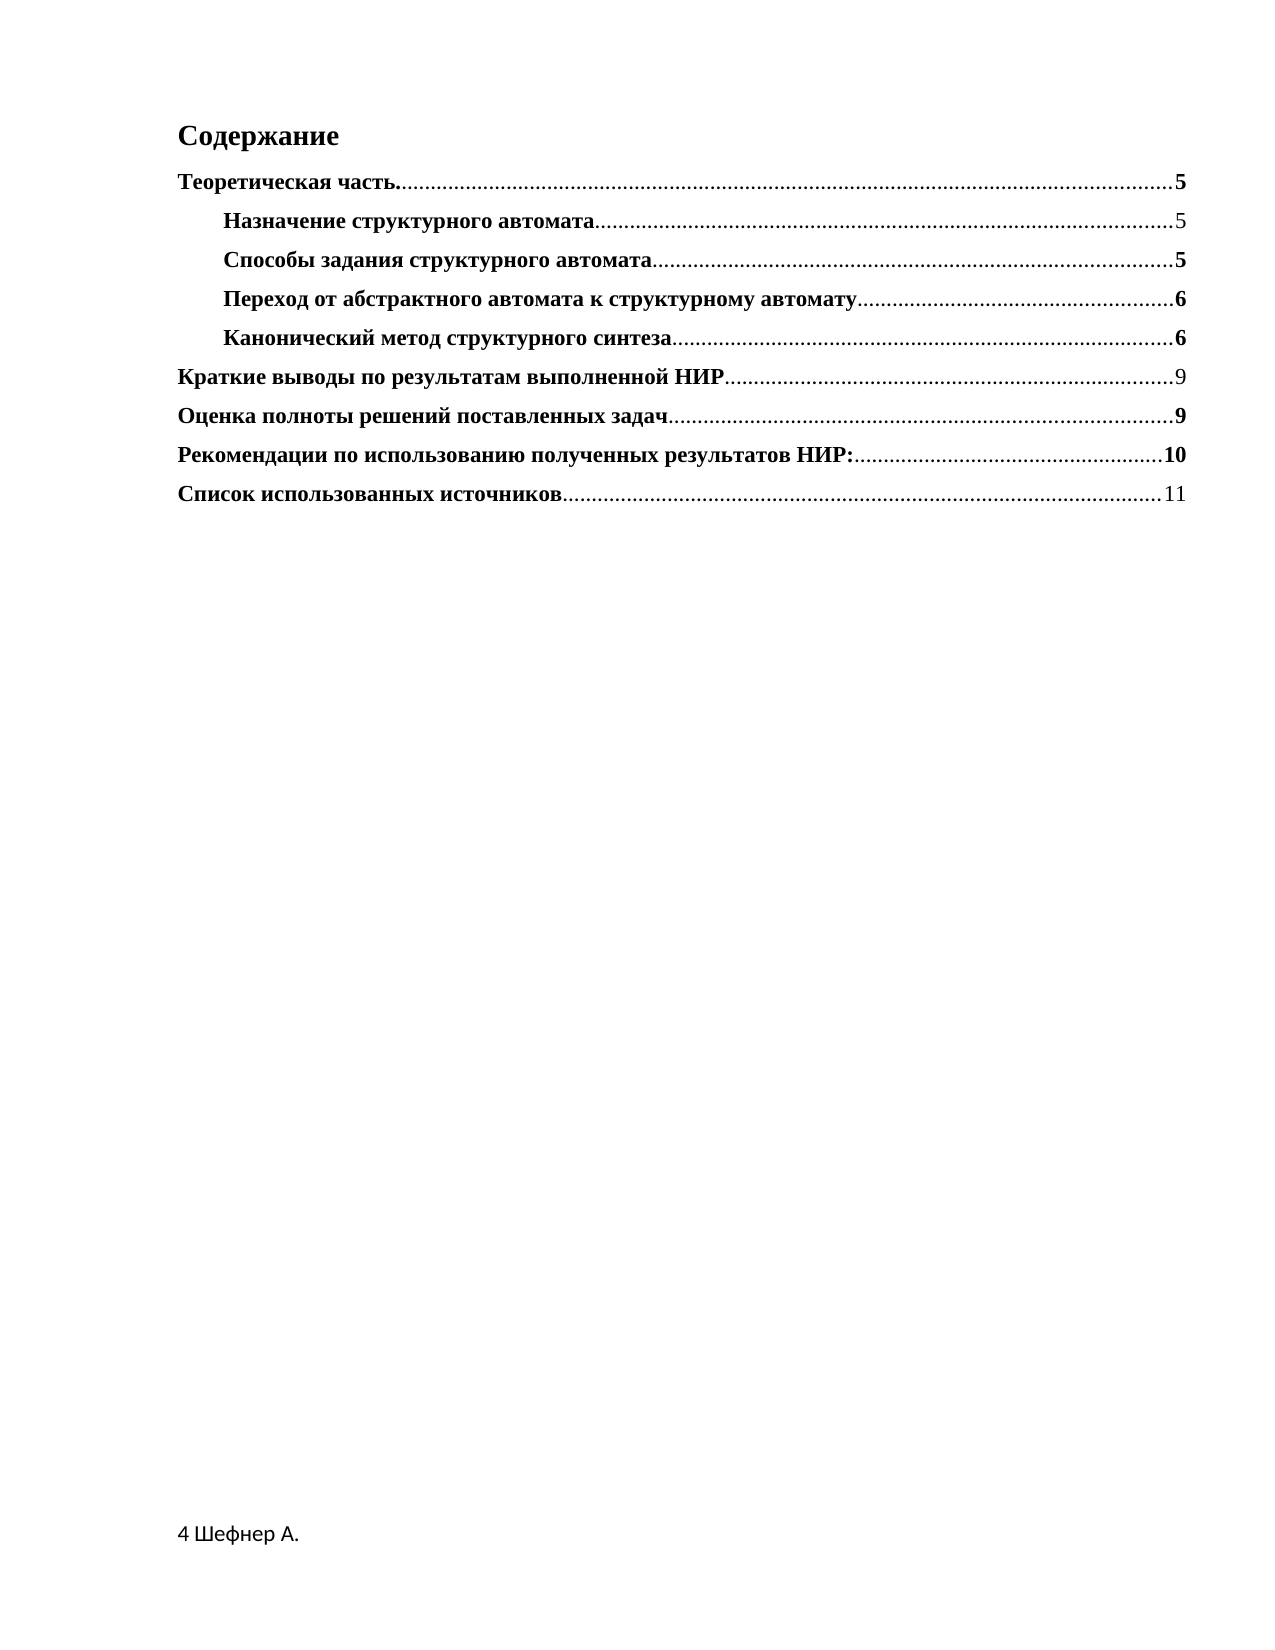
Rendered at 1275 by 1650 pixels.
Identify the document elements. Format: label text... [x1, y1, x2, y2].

text Канонический метод структурного синтеза 6 [223, 324, 1186, 351]
text Способы задания структурного автомата 5 [223, 246, 1186, 273]
subtitle Содержание [177, 118, 1186, 152]
text Список использованных источников 11 [177, 480, 1186, 506]
text Рекомендации по использованию полученных результатов НИР: 10 [177, 441, 1186, 467]
text Назначение структурного автомата 5 [223, 207, 1186, 234]
text Оценка полноты решений поставленных задач 9 [177, 402, 1186, 428]
text Переход от абстрактного автомата к структурному автомату 6 [223, 285, 1186, 312]
text Краткие выводы по результатам выполненной НИР 9 [177, 363, 1186, 389]
text Теоретическая часть. 5 [177, 168, 1186, 195]
